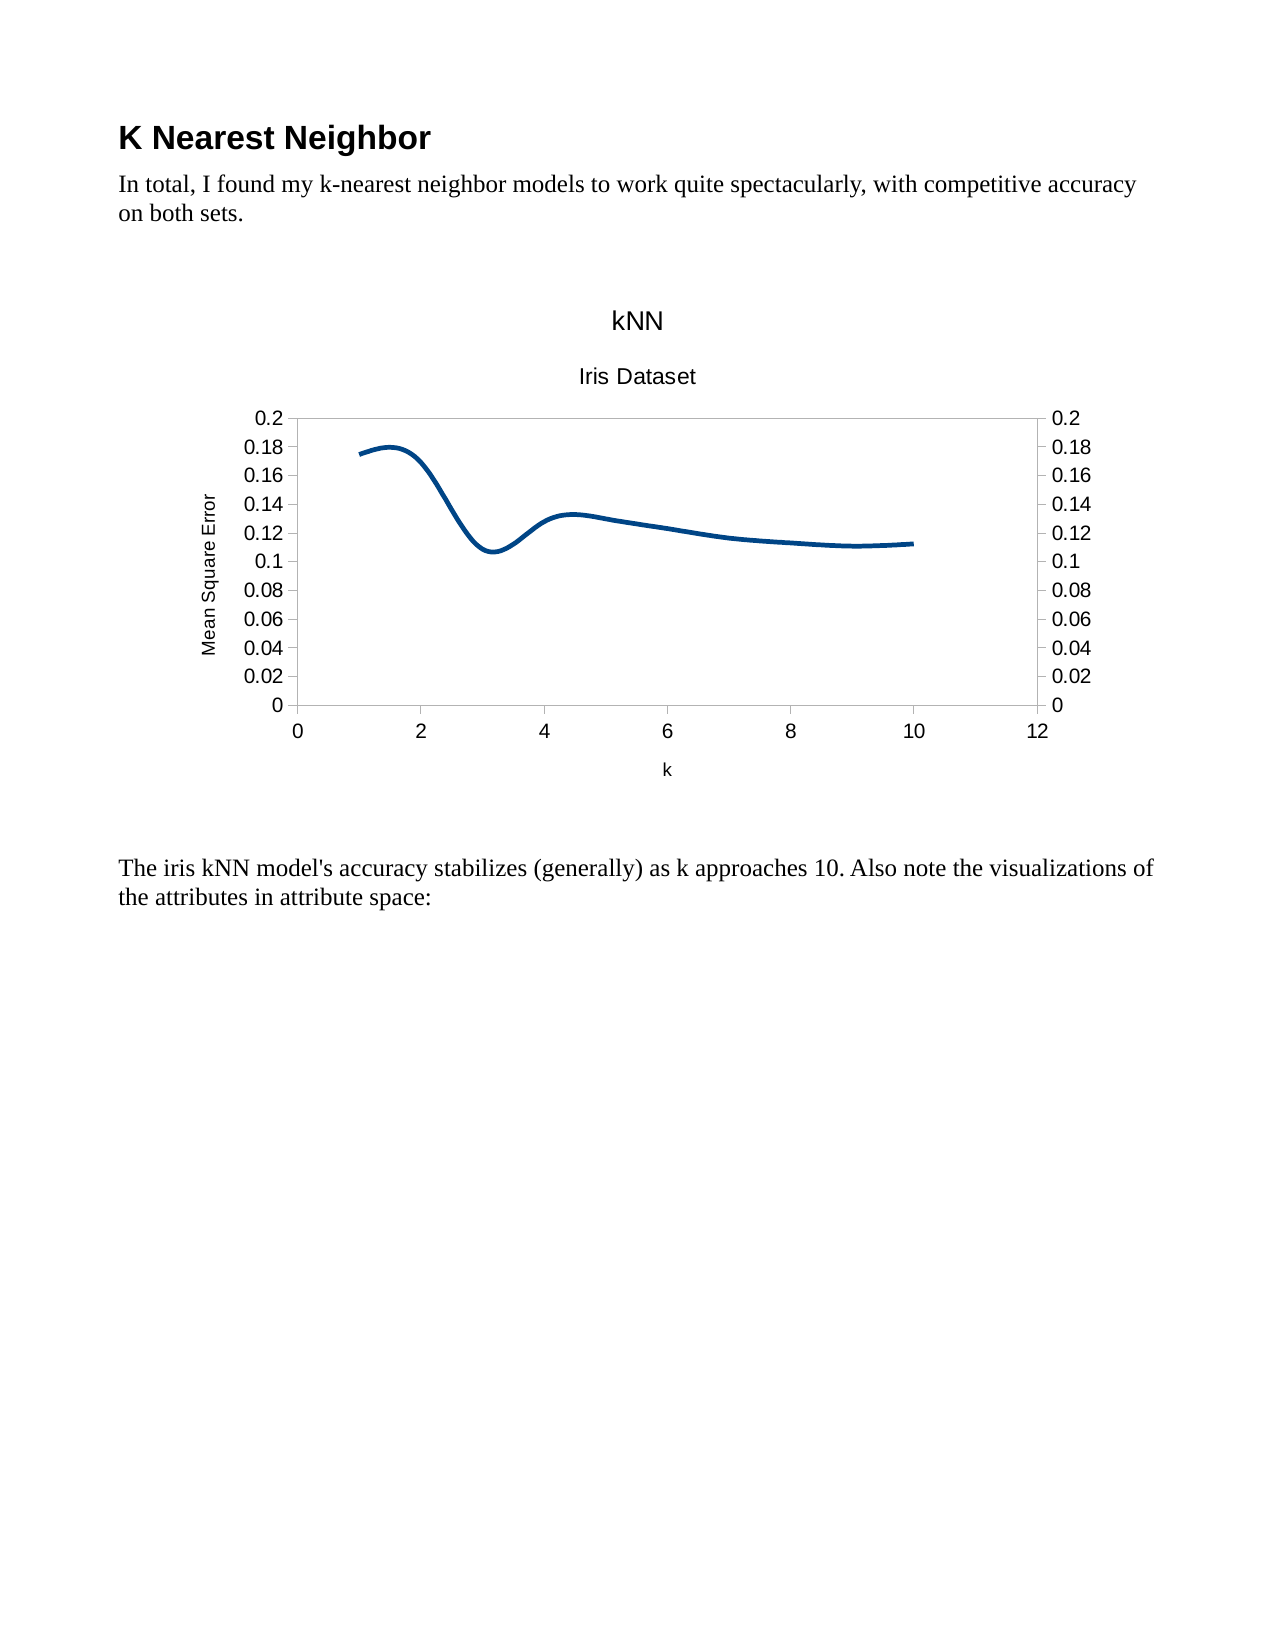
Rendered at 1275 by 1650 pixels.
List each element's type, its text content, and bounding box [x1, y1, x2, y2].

text In total, I found my k-nearest neighbor models to work quite spectacularly, with competitive accuracy on both sets. [118, 169, 1157, 227]
subtitle K Nearest Neighbor [118, 118, 1157, 157]
text The iris kNN model's accuracy stabilizes (generally) as k approaches 10. Also note the visualizations of the attributes in attribute space: [118, 853, 1157, 911]
